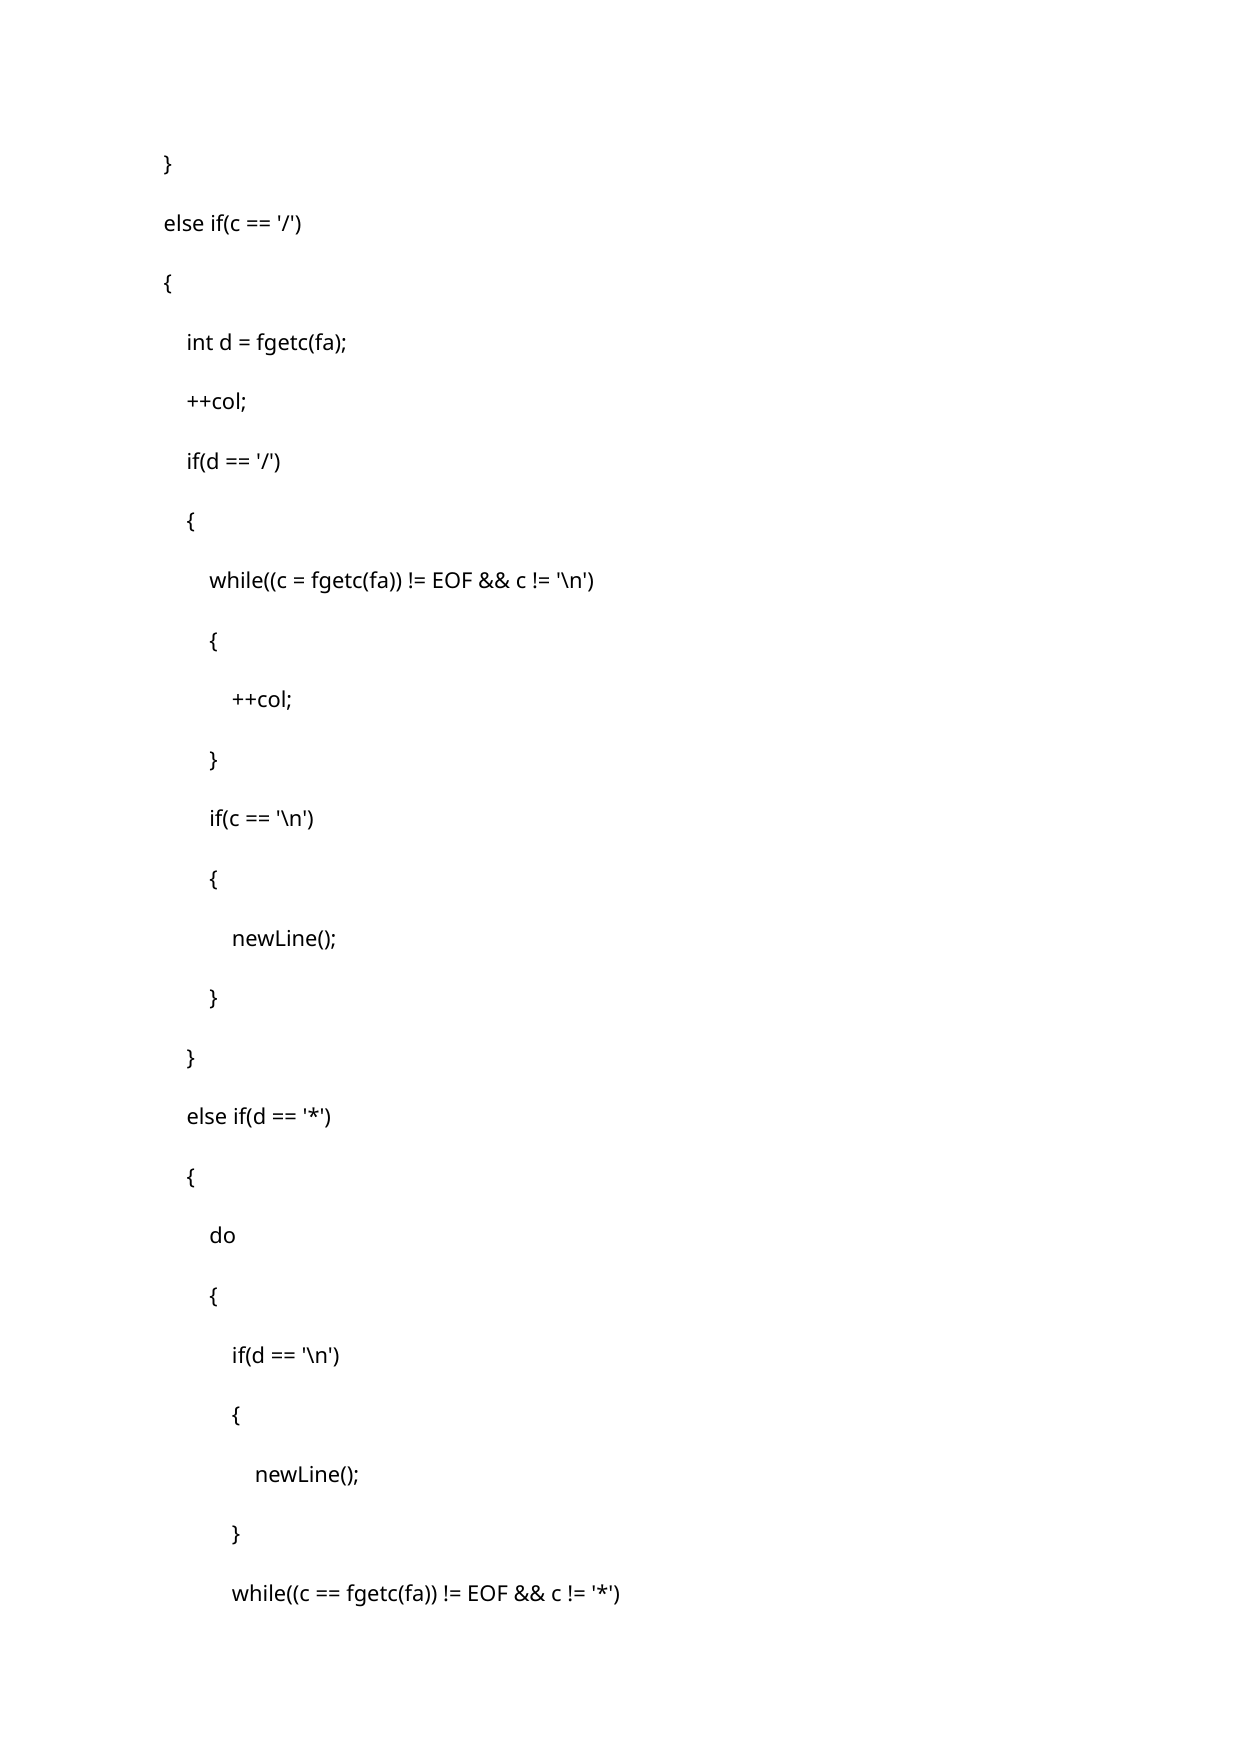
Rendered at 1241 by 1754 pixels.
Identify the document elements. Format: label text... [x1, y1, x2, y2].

text { [118, 1280, 1122, 1310]
text newLine(); [118, 922, 1122, 952]
text ++col; [118, 386, 1122, 416]
text } [118, 982, 1122, 1012]
text } [118, 1518, 1122, 1548]
text int d = fgetc(fa); [118, 327, 1122, 356]
text else if(c == '/') [118, 207, 1122, 237]
text do [118, 1220, 1122, 1250]
text ++col; [118, 684, 1122, 714]
text if(d == '/') [118, 446, 1122, 476]
text { [118, 1399, 1122, 1429]
text { [118, 505, 1122, 535]
text { [118, 863, 1122, 893]
text if(d == '\n') [118, 1339, 1122, 1369]
text newLine(); [118, 1459, 1122, 1488]
text else if(d == '*') [118, 1101, 1122, 1131]
text { [118, 624, 1122, 654]
text if(c == '\n') [118, 803, 1122, 833]
text } [118, 744, 1122, 773]
text while((c == fgetc(fa)) != EOF && c != '*') [118, 1578, 1122, 1608]
text while((c = fgetc(fa)) != EOF && c != '\n') [118, 565, 1122, 595]
text { [118, 1161, 1122, 1191]
text } [118, 1042, 1122, 1071]
text { [118, 267, 1122, 297]
text } [118, 148, 1122, 178]
